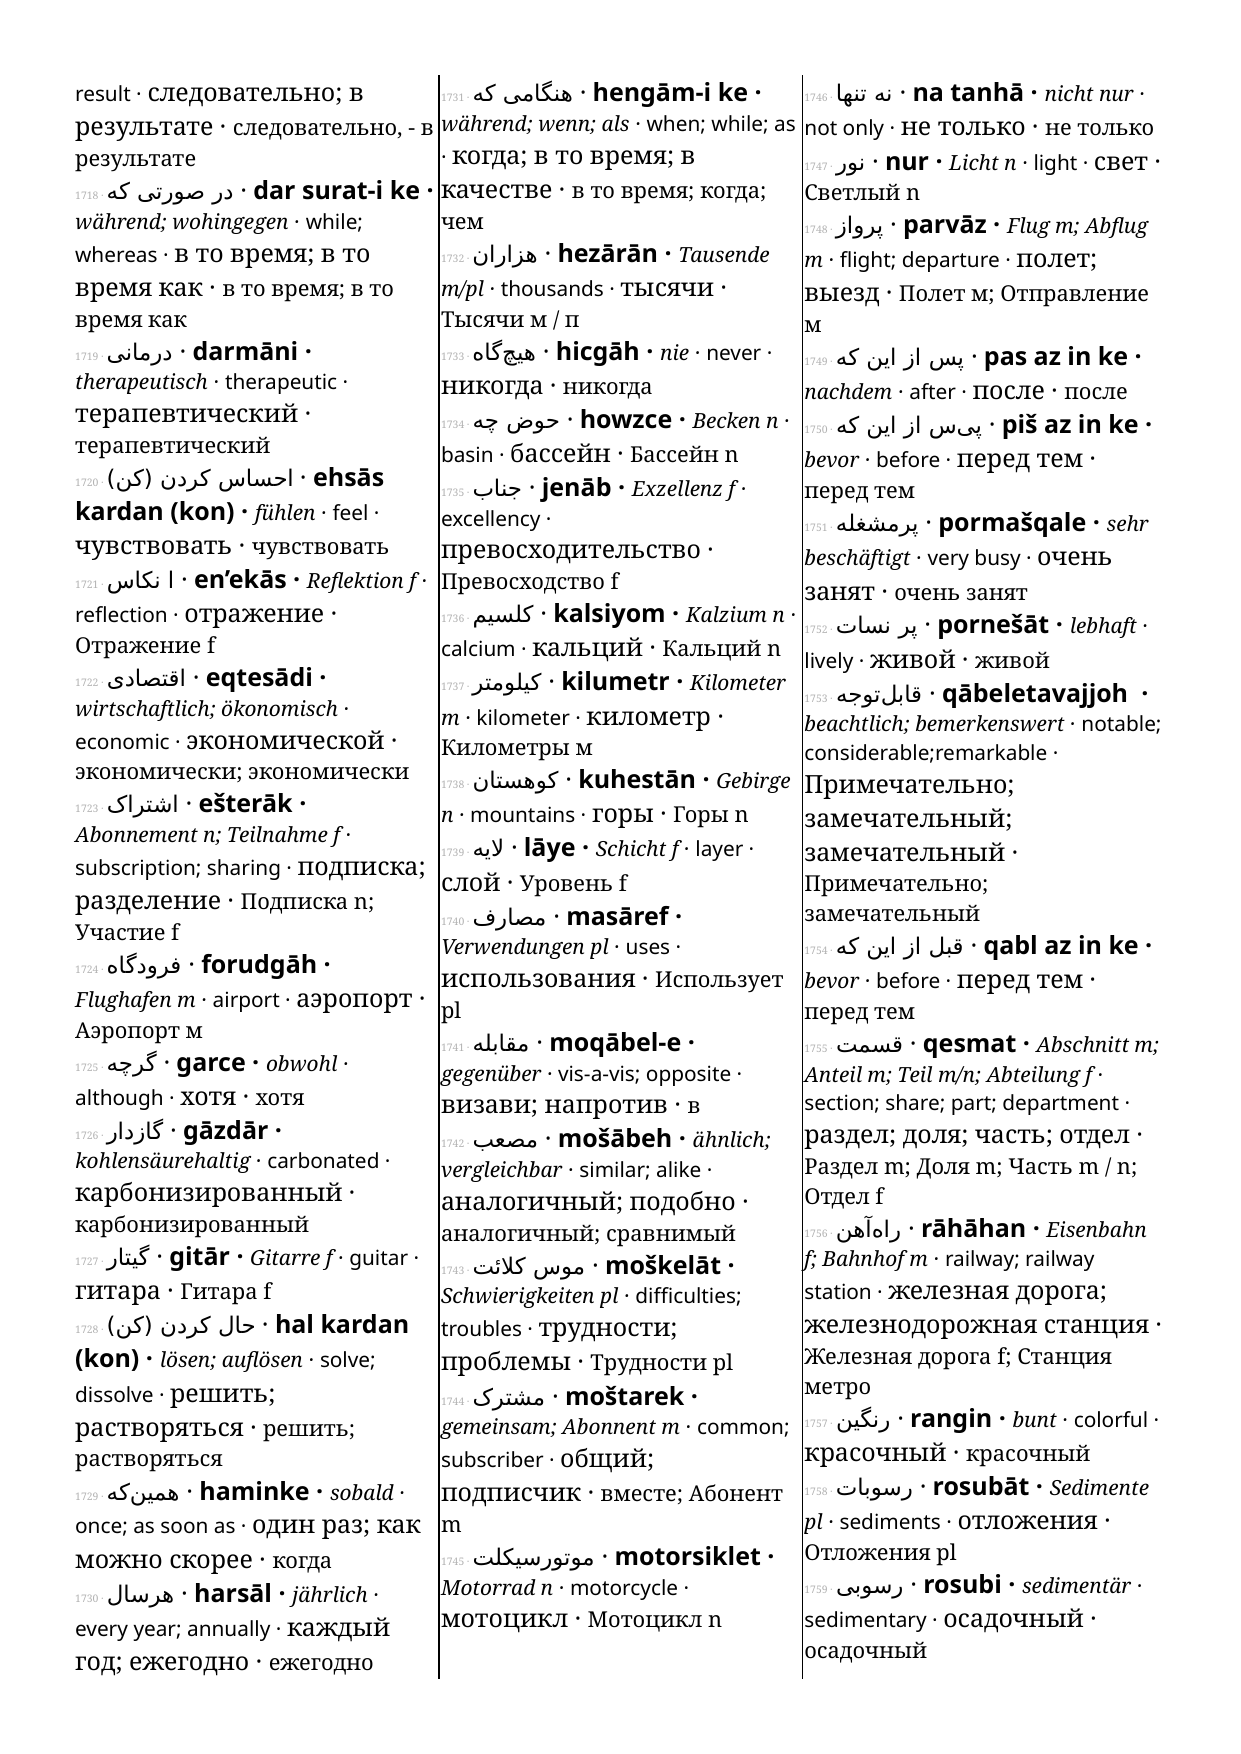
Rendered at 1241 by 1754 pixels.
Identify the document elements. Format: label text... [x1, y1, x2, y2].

text 1731 · هنگامی که · hengām-i ke · während; wenn; als · when; while; as · когда; в то время; в качестве · в то время; когда; чем [441, 75, 799, 235]
text 1730 · هرسال · harsāl · jährlich · every year; annually · каждый год; ежегодно · ежегодно [75, 1575, 436, 1677]
text 1728 · حال کردن (کن) · hal kardan (kon) · lösen; auflösen · solve; dissolve · решить; растворяться · решить; растворяться [75, 1307, 436, 1473]
text 1750 · پی‌س از این که · piš az in ke · bevor · before · перед тем · перед тем [804, 407, 1166, 505]
text 1718 · در صورتی که · dar surat-i ke · während; wohingegen · while; whereas · в то время; в то время как · в то время; в то время как [75, 173, 436, 333]
text 1727 · گیتار · gitār · Gitarre f · guitar · гитара · Гитара f [75, 1239, 436, 1307]
text 1745 · موتورسیکلت · motorsiklet · Motorrad n · motorcycle · мотоцикл · Мотоцикл n [441, 1538, 799, 1635]
text 1734 · حوض چه · howzce · Becken n · basin · бассейн · Бассейн n [441, 401, 799, 469]
text 1721 · ا نکا‌س · en’ekās · Reflektion f · reflection · отражение · Отражение f [75, 562, 436, 660]
text 1735 · جناب · jenāb · Exzellenz f · excellency · превосходительство · Превосходство f [441, 469, 799, 596]
text 1737 · کیلومتر · kilumetr · Kilometer m · kilometer · километр · Километры м [441, 664, 799, 762]
text 1746 · نه تنها · na tanhā · nicht nur · not only · не только · не только [804, 75, 1166, 143]
text 1720 · احساس کردن (کن) · ehsās kardan (kon) · fühlen · feel · чувствовать · чувствовать [75, 460, 436, 562]
text 1751 · پرمشغله · pormašqale · sehr beschäftigt · very busy · очень занят · очень занят [804, 505, 1166, 607]
text 1717 · در نتیجه · dar natije · folglich;‐im Ergebnis · consequently; as a result · следовательно; в результате · следовательно, - в результате [75, 75, 436, 173]
text 1748 · پرواز · parvāz · Flug m; Abflug m · flight; departure · полет; выезд · Полет м; Отправление м [804, 207, 1166, 339]
text 1724 · فرودگاه · forudgāh · Flughafen m · airport · аэропорт · Аэропорт м [75, 947, 436, 1044]
text 1754 · قبل از این که · qabl az in ke · bevor · before · перед тем · перед тем [804, 928, 1166, 1026]
text 1738 · کوهستان · kuhestān · Gebirge n · mountains · горы · Горы n [441, 762, 799, 830]
text 1725 · گرچه · garce · obwohl · although · хотя · хотя [75, 1044, 436, 1113]
text 1740 · مصارف · masāref · Verwendungen pl · uses · использования · Использует pl [441, 898, 799, 1024]
text 1733 · هیچ‌گاه · hicgāh · nie · never · никогда · никогда [441, 333, 799, 401]
text 1757 · رنگین · rangin · bunt · colorful · красочный · красочный [804, 1401, 1166, 1469]
text 1726 · گازدار · gāzdār · kohlensäurehaltig · carbonated · карбонизированный · карбонизированный [75, 1113, 436, 1239]
text 1719 · درمانی · darmāni · therapeutisch · therapeutic · терапевтический · терапевтический [75, 333, 436, 460]
text 1749 · پس از این که · pas az in ke · nachdem · after · после · после [804, 339, 1166, 407]
text 1744 · مشترک · moštarek · gemeinsam; Abonnent m · common; subscriber · общий; подписчик · вместе; Абонент m [441, 1378, 799, 1538]
text 1756 · راه‌آهن · rāhāhan · Eisenbahn f; Bahnhof m · railway; railway station · железная дорога; железнодорожная станция · Железная дорога f; Станция метро [804, 1211, 1166, 1401]
text 1743 · مو‌س کلائت · moškelāt · Schwierigkeiten pl · difficulties; troubles · трудности; проблемы · Трудности pl [441, 1247, 799, 1378]
text 1741 · مقابله · moqābel-e · gegenüber · vis-a-vis; opposite · визави; напротив · в [441, 1024, 799, 1121]
text 1759 · رسوبی · rosubi · sedimentär · sedimentary · осадочный · осадочный [804, 1567, 1166, 1665]
text 1755 · قسمت · qesmat · Abschnitt m; Anteil m; Teil m/n; Abteilung f · section; share; part; department · раздел; доля; часть; отдел · Раздел m; Доля m; Часть m / n; Отдел f [804, 1026, 1166, 1211]
text 1722 · اقتصادی · eqtesādi · wirtschaftlich; ökonomisch · economic · экономической · экономически; экономически [75, 660, 436, 786]
text 1736 · کلسیم · kalsiyom · Kalzium n · calcium · кальций · Кальций n [441, 596, 799, 664]
text 1729 · همین‌که · haminke · sobald · once; as soon as · один раз; как можно скорее · когда [75, 1473, 436, 1575]
text 1723 · اشتراک · ešterāk · Abonnement n; Teilnahme f · subscription; sharing · подписка; разделение · Подписка n; Участие f [75, 786, 436, 947]
text 1732 · هزاران · hezārān · Tausende m/pl · thousands · тысячи · Тысячи м / п [441, 235, 799, 333]
text 1747 · نور · nur · Licht n · light · свет · Светлый n [804, 143, 1166, 207]
text 1739 · لایه · lāye · Schicht f · layer · слой · Уровень f [441, 830, 799, 898]
text 1742 · مصعب · mošābeh · ähnlich; vergleichbar · similar; alike · аналогичный; подобно · аналогичный; сравнимый [441, 1121, 799, 1247]
text 1752 · پر نسا‌ت · pornešāt · lebhaft · lively · живой · живой [804, 607, 1166, 675]
text 1758 · رسوبات · rosubāt · Sedimente pl · sediments · отложения · Отложения pl [804, 1469, 1166, 1567]
text 1753 · قابل‌توجه · qābeletavajjoh · beachtlich; bemerkenswert · notable; considerable;remarkable · Примечательно; замечательный; замечательный · Примечательно; замечательный [804, 675, 1166, 928]
